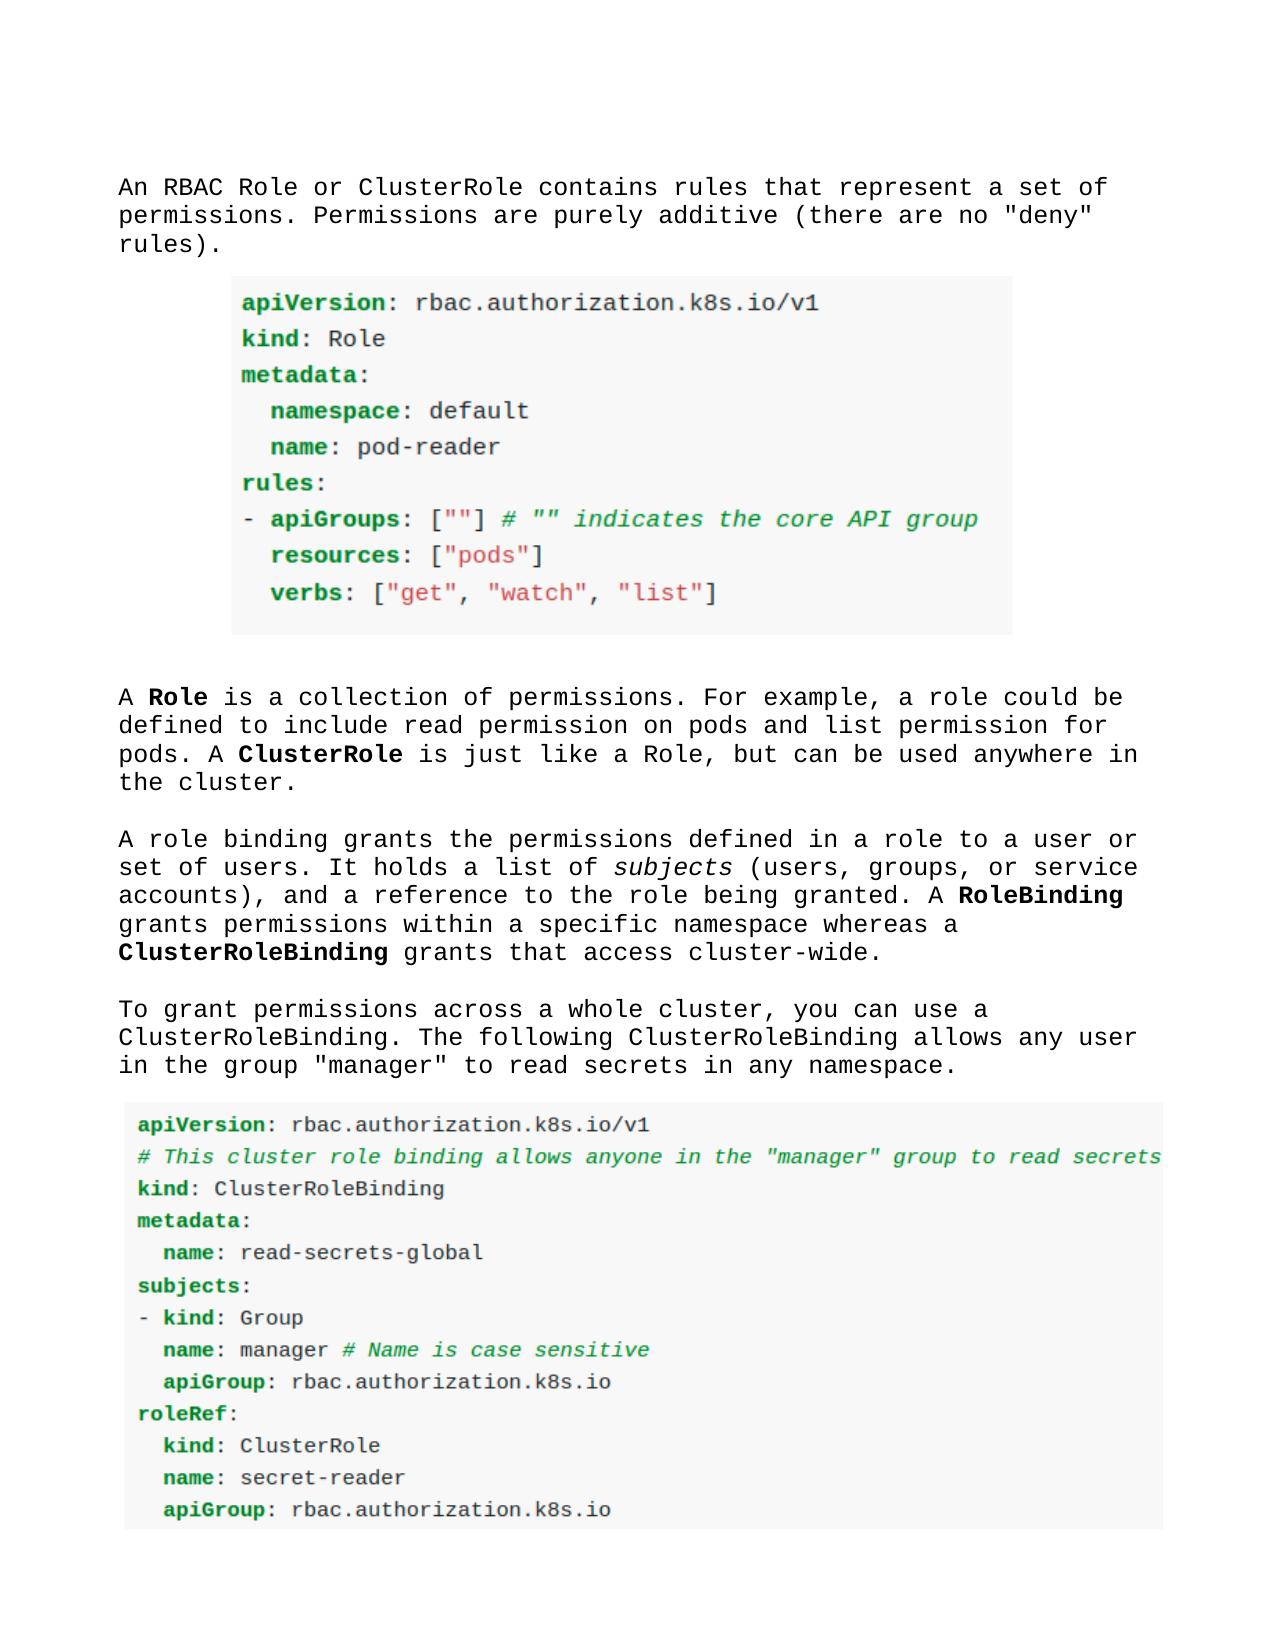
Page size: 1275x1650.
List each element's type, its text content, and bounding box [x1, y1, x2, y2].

picture [231, 276, 1013, 635]
text A Role is a collection of permissions. For example, a role could be defined to include read permission on pods and list permission for pods. A ClusterRole is just like a Role, but can be used anywhere in the cluster. A role binding grants the permissions defined in a role to a user or set of users. It holds a list of subjects (users, groups, or service accounts), and a reference to the role being granted. A RoleBinding grants permissions within a specific namespace whereas a ClusterRoleBinding grants that access cluster-wide. To grant permissions across a whole cluster, you can use a ClusterRoleBinding. The following ClusterRoleBinding allows any user in the group "manager" to read secrets in any namespace. [118, 656, 1157, 1081]
picture [124, 1102, 1164, 1529]
text An RBAC Role or ClusterRole contains rules that represent a set of permissions. Permissions are purely additive (there are no "deny" rules). [118, 118, 1157, 260]
